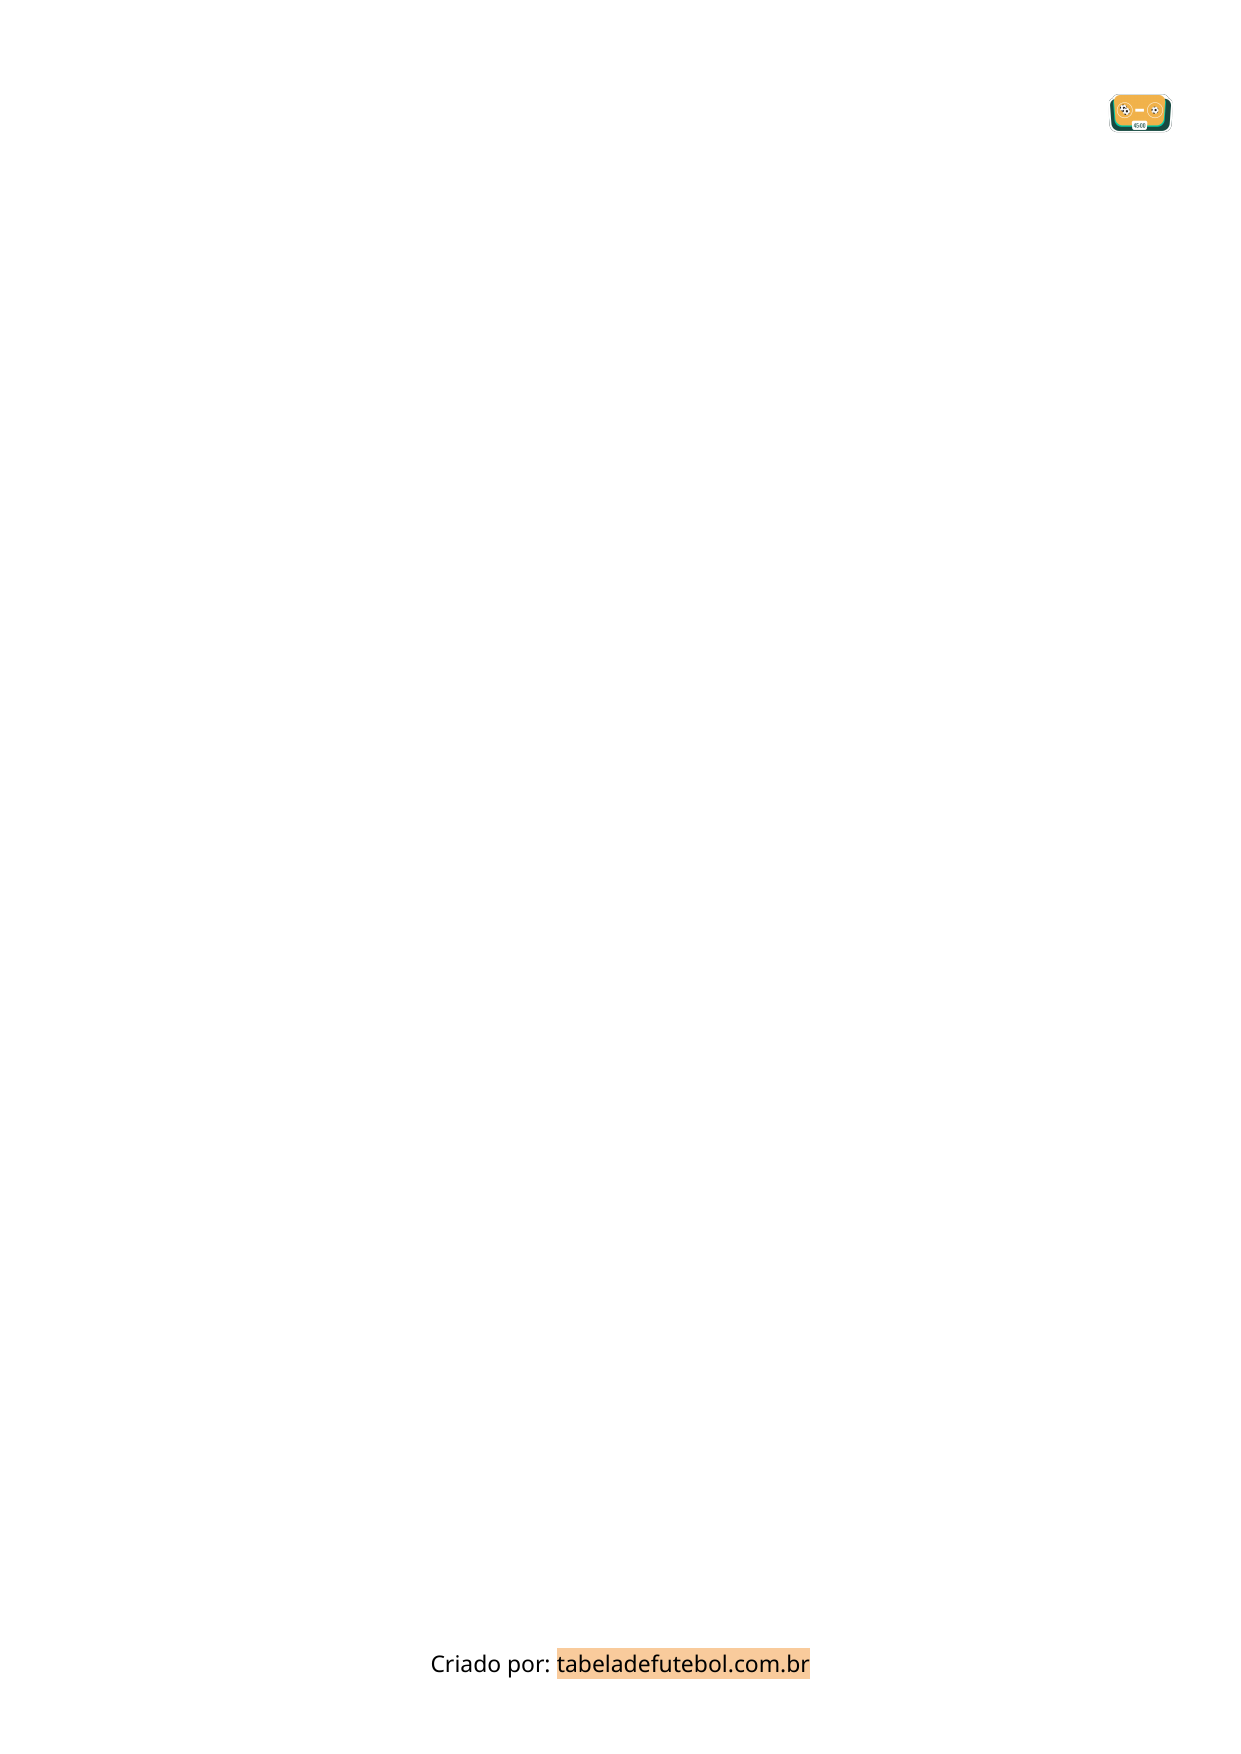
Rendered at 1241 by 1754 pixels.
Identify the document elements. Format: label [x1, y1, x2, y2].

picture [1108, 82, 1173, 147]
